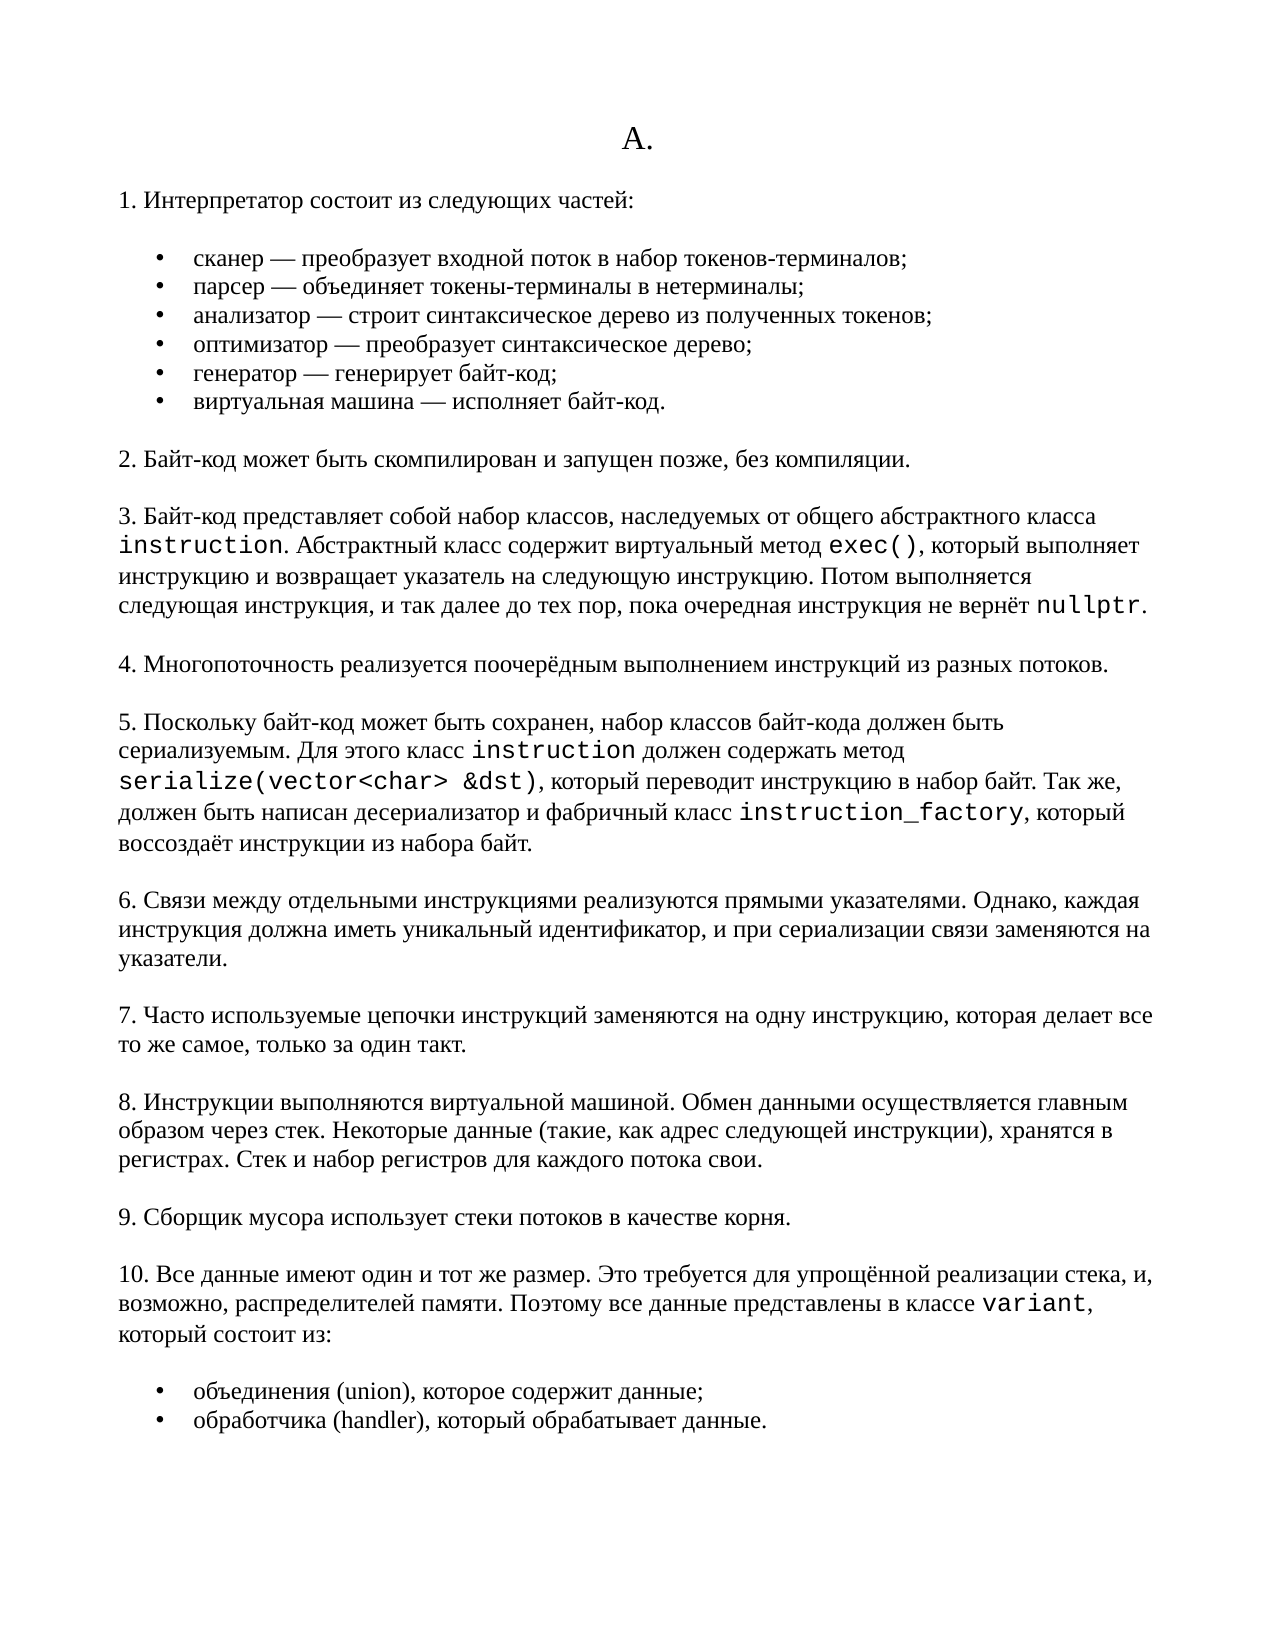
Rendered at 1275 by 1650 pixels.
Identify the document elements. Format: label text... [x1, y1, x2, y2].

text 7. Часто используемые цепочки инструкций заменяются на одну инструкцию, которая делает все то же самое, только за один такт. [118, 1001, 1157, 1058]
list генератор — генерирует байт-код; [156, 358, 1157, 386]
list анализатор — строит синтаксическое дерево из полученных токенов; [156, 300, 1157, 329]
list оптимизатор — преобразует синтаксическое дерево; [156, 329, 1157, 358]
text 1. Интерпретатор состоит из следующих частей: [118, 185, 1157, 214]
list обработчика (handler), который обрабатывает данные. [156, 1405, 1157, 1434]
list парсер — объединяет токены-терминалы в нетерминалы; [156, 271, 1157, 300]
text 5. Поскольку байт-код может быть сохранен, набор классов байт-кода должен быть сериализуемым. Для этого класс instruction должен содержать метод serialize(vector<char> &dst), который переводит инструкцию в набор байт. Так же, должен быть написан десериализатор и фабричный класс instruction_factory, который воссоздаёт инструкции из набора байт. [118, 707, 1157, 857]
list виртуальная машина — исполняет байт-код. [156, 386, 1157, 415]
text 3. Байт-код представляет собой набор классов, наследуемых от общего абстрактного класса instruction. Абстрактный класс содержит виртуальный метод exec(), который выполняет инструкцию и возвращает указатель на следующую инструкцию. Потом выполняется следующая инструкция, и так далее до тех пор, пока очередная инструкция не вернёт nullptr. [118, 501, 1157, 621]
text 9. Сборщик мусора использует стеки потоков в качестве корня. [118, 1202, 1157, 1231]
text 8. Инструкции выполняются виртуальной машиной. Обмен данными осуществляется главным образом через стек. Некоторые данные (такие, как адрес следующей инструкции), хранятся в регистрах. Стек и набор регистров для каждого потока свои. [118, 1087, 1157, 1173]
text 10. Все данные имеют один и тот же размер. Это требуется для упрощённой реализации стека, и, возможно, распределителей памяти. Поэтому все данные представлены в классе variant, который состоит из: [118, 1259, 1157, 1348]
text 4. Многопоточность реализуется поочерёдным выполнением инструкций из разных потоков. [118, 649, 1157, 678]
list объединения (union), которое содержит данные; [156, 1376, 1157, 1405]
list сканер — преобразует входной поток в набор токенов-терминалов; [156, 243, 1157, 271]
text 6. Связи между отдельными инструкциями реализуются прямыми указателями. Однако, каждая инструкция должна иметь уникальный идентификатор, и при сериализации связи заменяются на указатели. [118, 886, 1157, 972]
text 2. Байт-код может быть скомпилирован и запущен позже, без компиляции. [118, 444, 1157, 473]
text A. [118, 118, 1157, 156]
